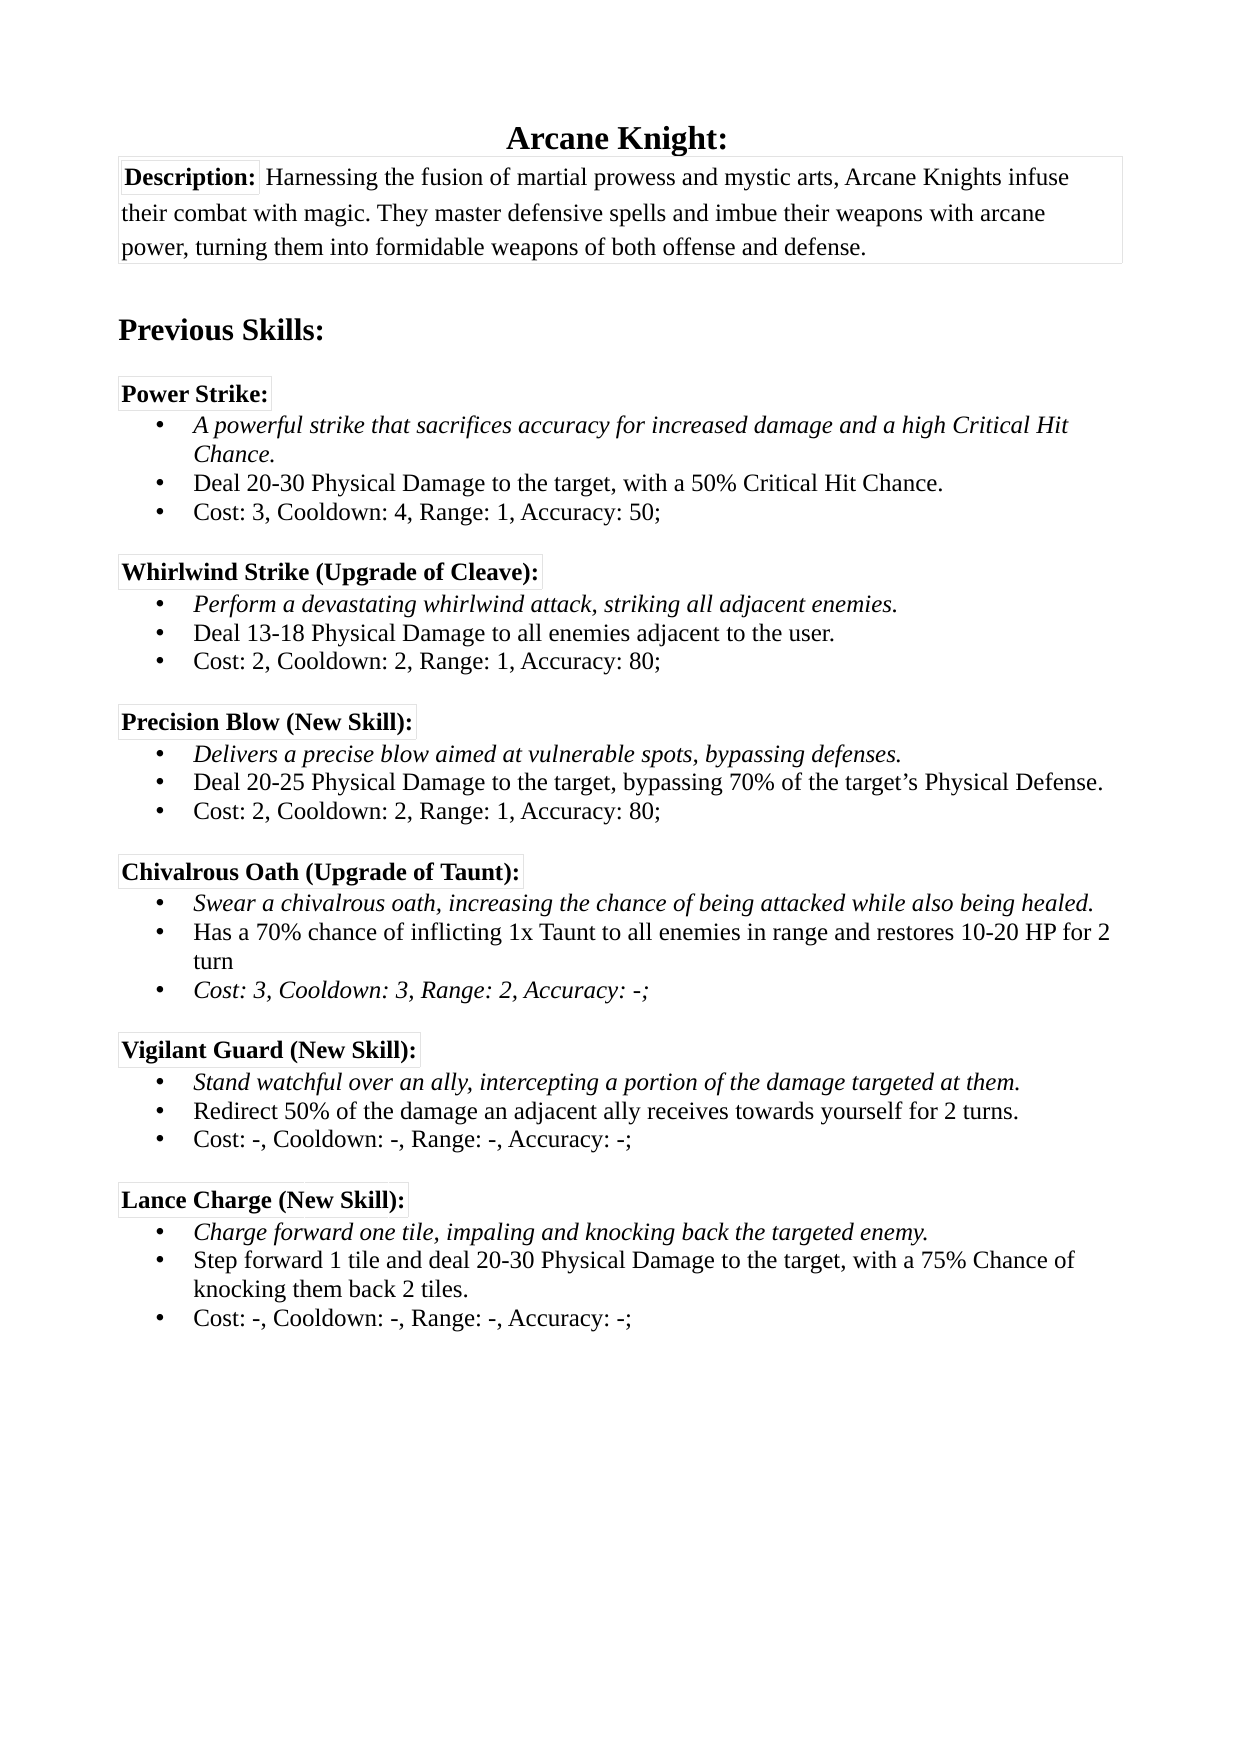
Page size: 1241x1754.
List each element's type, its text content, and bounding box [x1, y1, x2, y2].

text Whirlwind Strike (Upgrade of Cleave): [119, 555, 542, 589]
list Deal 13-18 Physical Damage to all enemies adjacent to the user. [156, 618, 1122, 646]
list Cost: 3, Cooldown: 4, Range: 1, Accuracy: 50; [156, 497, 1122, 525]
text Arcane Knight: [118, 118, 1122, 156]
list Deal 20-30 Physical Damage to the target, with a 50% Critical Hit Chance. [156, 468, 1122, 497]
list Stand watchful over an ally, intercepting a portion of the damage targeted at them. [156, 1067, 1122, 1096]
text Chivalrous Oath (Upgrade of Taunt): [119, 855, 523, 888]
text Vigilant Guard (New Skill): [119, 1033, 420, 1067]
text Lance Charge (New Skill): [119, 1183, 408, 1217]
text [417, 704, 1122, 739]
text [524, 854, 1122, 888]
list Cost: 2, Cooldown: 2, Range: 1, Accuracy: 80; [156, 646, 1122, 675]
list Redirect 50% of the damage an adjacent ally receives towards yourself for 2 turns. [156, 1096, 1122, 1124]
list Cost: -, Cooldown: -, Range: -, Accuracy: -; [156, 1124, 1122, 1153]
list Charge forward one tile, impaling and knocking back the targeted enemy. [156, 1217, 1122, 1246]
text Power Strike: [119, 377, 271, 410]
list Cost: 2, Cooldown: 2, Range: 1, Accuracy: 80; [156, 796, 1122, 825]
text Description: Harnessing the fusion of martial prowess and mystic arts, Arcane Knights infuse their combat with magic. They master defensive spells and imbue their weapons with arcane power, turning them into formidable weapons of both offense and defense. [119, 157, 1122, 263]
text [272, 376, 1122, 410]
list Swear a chivalrous oath, increasing the chance of being attacked while also being healed. [156, 888, 1122, 917]
list Cost: -, Cooldown: -, Range: -, Accuracy: -; [156, 1303, 1122, 1332]
list A powerful strike that sacrifices accuracy for increased damage and a high Critical Hit Chance. [156, 410, 1122, 468]
text [421, 1032, 1122, 1067]
list Step forward 1 tile and deal 20-30 Physical Damage to the target, with a 75% Chance of knocking them back 2 tiles. [156, 1246, 1122, 1303]
list Deal 20-25 Physical Damage to the target, bypassing 70% of the target’s Physical Defense. [156, 767, 1122, 796]
list Delivers a precise blow aimed at vulnerable spots, bypassing defenses. [156, 739, 1122, 767]
text Previous Skills: [118, 311, 1122, 347]
list Perform a devastating whirlwind attack, striking all adjacent enemies. [156, 589, 1122, 618]
text [409, 1182, 1122, 1217]
list Cost: 3, Cooldown: 3, Range: 2, Accuracy: -; [156, 975, 1122, 1003]
text Precision Blow (New Skill): [119, 705, 416, 739]
text [543, 554, 1122, 589]
list Has a 70% chance of inflicting 1x Taunt to all enemies in range and restores 10-20 HP for 2 turn [156, 917, 1122, 975]
